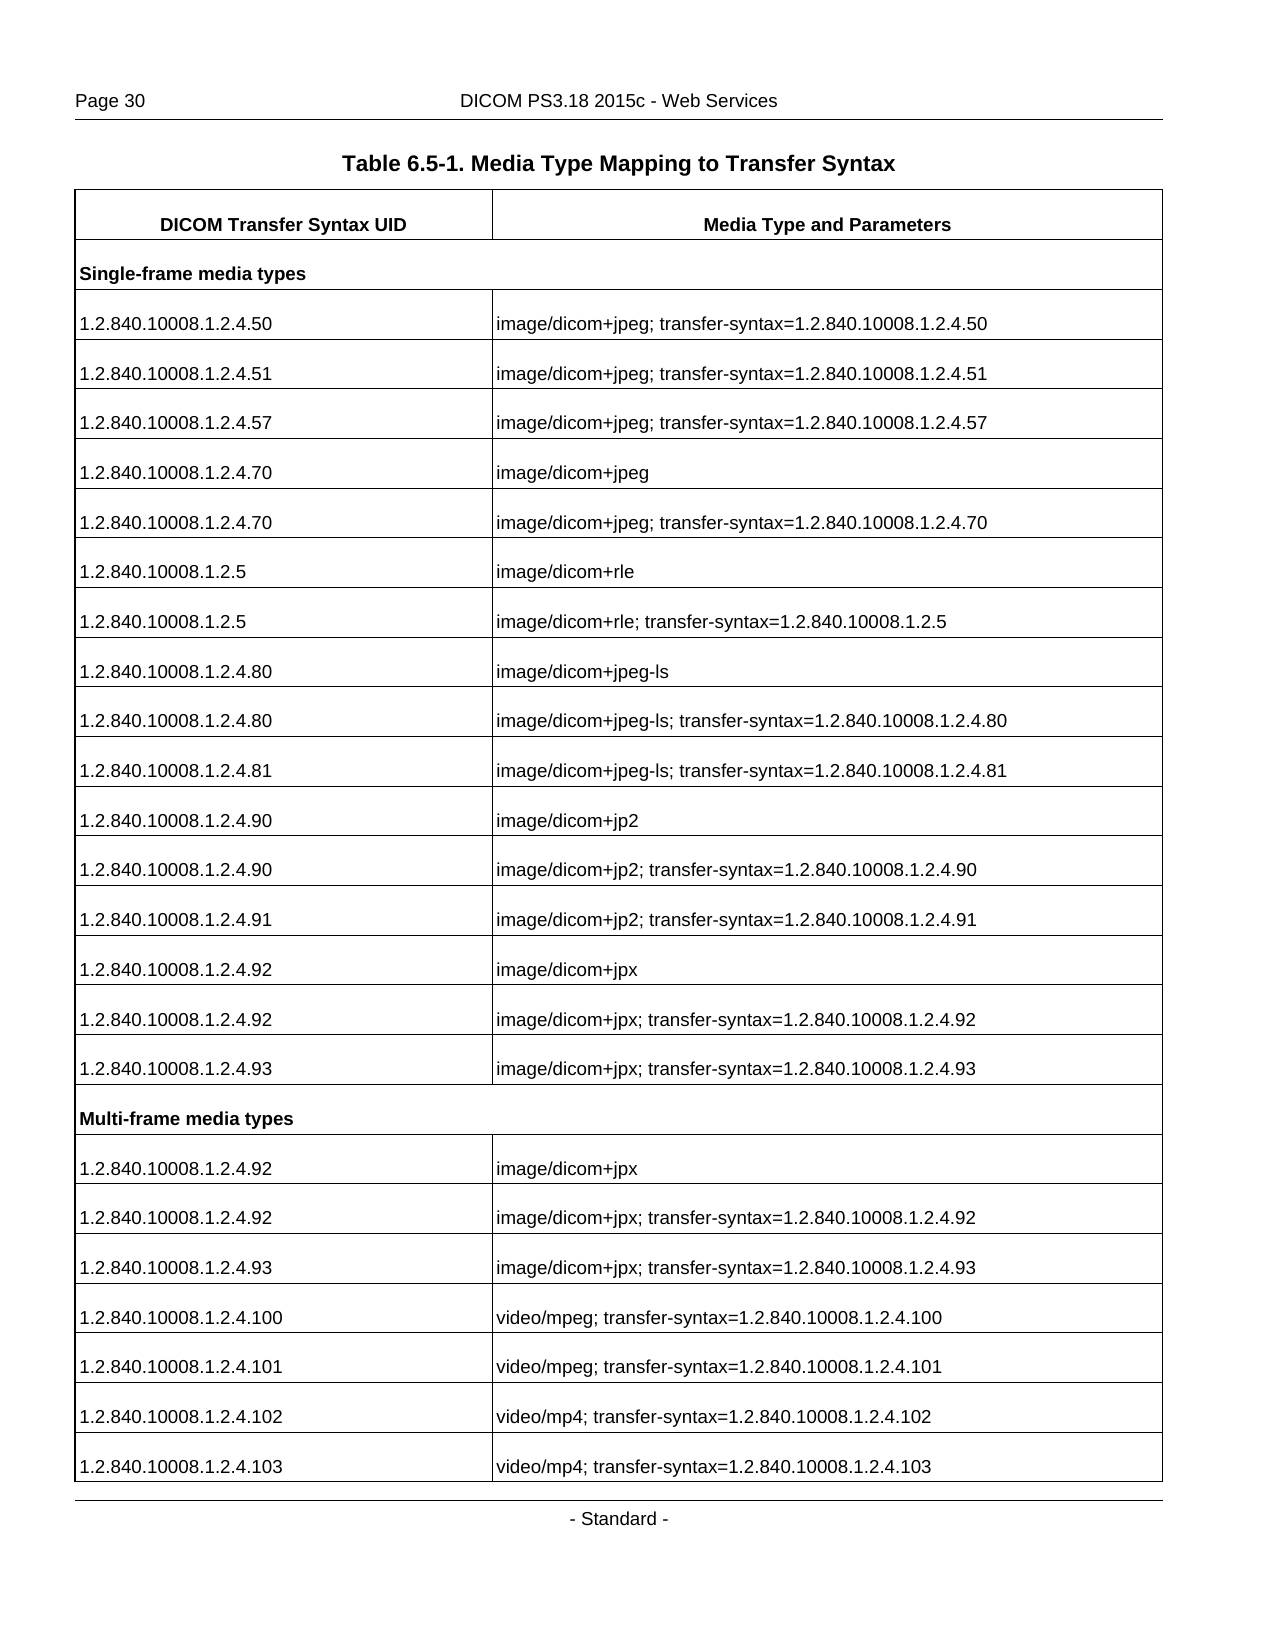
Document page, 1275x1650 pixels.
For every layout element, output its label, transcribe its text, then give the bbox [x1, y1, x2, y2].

table_cell image/dicom+jpx; transfer-syntax=1.2.840.10008.1.2.4.93 [493, 1035, 1162, 1084]
table_cell image/dicom+jpx [493, 1135, 1162, 1183]
table_cell 1.2.840.10008.1.2.4.90 [76, 787, 492, 835]
table_cell 1.2.840.10008.1.2.4.103 [76, 1433, 492, 1481]
table_cell image/dicom+jp2; transfer-syntax=1.2.840.10008.1.2.4.91 [493, 886, 1162, 935]
table_cell image/dicom+jpx; transfer-syntax=1.2.840.10008.1.2.4.92 [493, 1184, 1162, 1233]
table_cell 1.2.840.10008.1.2.4.92 [76, 936, 492, 984]
table_cell Multi-frame media types [76, 1085, 1162, 1133]
table_cell 1.2.840.10008.1.2.4.92 [76, 1135, 492, 1183]
table_cell 1.2.840.10008.1.2.4.90 [76, 836, 492, 885]
table_cell image/dicom+jpeg; transfer-syntax=1.2.840.10008.1.2.4.50 [493, 290, 1162, 338]
table_cell 1.2.840.10008.1.2.4.50 [76, 290, 492, 338]
table_cell image/dicom+rle [493, 538, 1162, 587]
table_cell video/mpeg; transfer-syntax=1.2.840.10008.1.2.4.100 [493, 1284, 1162, 1332]
table_cell 1.2.840.10008.1.2.4.91 [76, 886, 492, 935]
table_cell 1.2.840.10008.1.2.4.51 [76, 340, 492, 388]
table_cell 1.2.840.10008.1.2.5 [76, 588, 492, 637]
table_cell image/dicom+jpeg-ls; transfer-syntax=1.2.840.10008.1.2.4.81 [493, 737, 1162, 786]
table_cell video/mp4; transfer-syntax=1.2.840.10008.1.2.4.102 [493, 1383, 1162, 1432]
table_cell image/dicom+jpeg-ls; transfer-syntax=1.2.840.10008.1.2.4.80 [493, 687, 1162, 736]
table_cell 1.2.840.10008.1.2.4.80 [76, 638, 492, 686]
table_cell image/dicom+rle; transfer-syntax=1.2.840.10008.1.2.5 [493, 588, 1162, 637]
table_cell 1.2.840.10008.1.2.4.102 [76, 1383, 492, 1432]
table_cell 1.2.840.10008.1.2.4.70 [76, 439, 492, 487]
table_header DICOM Transfer Syntax UID [76, 190, 492, 239]
table_cell 1.2.840.10008.1.2.4.100 [76, 1284, 492, 1332]
table_cell image/dicom+jpeg; transfer-syntax=1.2.840.10008.1.2.4.57 [493, 389, 1162, 438]
table_cell 1.2.840.10008.1.2.4.70 [76, 489, 492, 537]
table_cell image/dicom+jpx; transfer-syntax=1.2.840.10008.1.2.4.92 [493, 985, 1162, 1034]
table_cell 1.2.840.10008.1.2.5 [76, 538, 492, 587]
table_cell image/dicom+jp2; transfer-syntax=1.2.840.10008.1.2.4.90 [493, 836, 1162, 885]
table_cell image/dicom+jpeg; transfer-syntax=1.2.840.10008.1.2.4.51 [493, 340, 1162, 388]
table_cell image/dicom+jpx; transfer-syntax=1.2.840.10008.1.2.4.93 [493, 1234, 1162, 1282]
table_cell Single-frame media types [76, 240, 1162, 289]
table_cell image/dicom+jpeg-ls [493, 638, 1162, 686]
table_cell video/mpeg; transfer-syntax=1.2.840.10008.1.2.4.101 [493, 1333, 1162, 1382]
table_cell 1.2.840.10008.1.2.4.101 [76, 1333, 492, 1382]
table_cell 1.2.840.10008.1.2.4.93 [76, 1035, 492, 1084]
table_cell 1.2.840.10008.1.2.4.81 [76, 737, 492, 786]
table_header Media Type and Parameters [493, 190, 1162, 239]
table_cell 1.2.840.10008.1.2.4.93 [76, 1234, 492, 1282]
table_cell image/dicom+jpx [493, 936, 1162, 984]
table_cell 1.2.840.10008.1.2.4.92 [76, 1184, 492, 1233]
table_cell 1.2.840.10008.1.2.4.80 [76, 687, 492, 736]
text Table 6.5-1. Media Type Mapping to Transfer Syntax [75, 150, 1162, 176]
table_cell 1.2.840.10008.1.2.4.92 [76, 985, 492, 1034]
table_cell image/dicom+jp2 [493, 787, 1162, 835]
table_cell image/dicom+jpeg; transfer-syntax=1.2.840.10008.1.2.4.70 [493, 489, 1162, 537]
table_cell 1.2.840.10008.1.2.4.57 [76, 389, 492, 438]
table_cell image/dicom+jpeg [493, 439, 1162, 487]
table_cell video/mp4; transfer-syntax=1.2.840.10008.1.2.4.103 [493, 1433, 1162, 1481]
